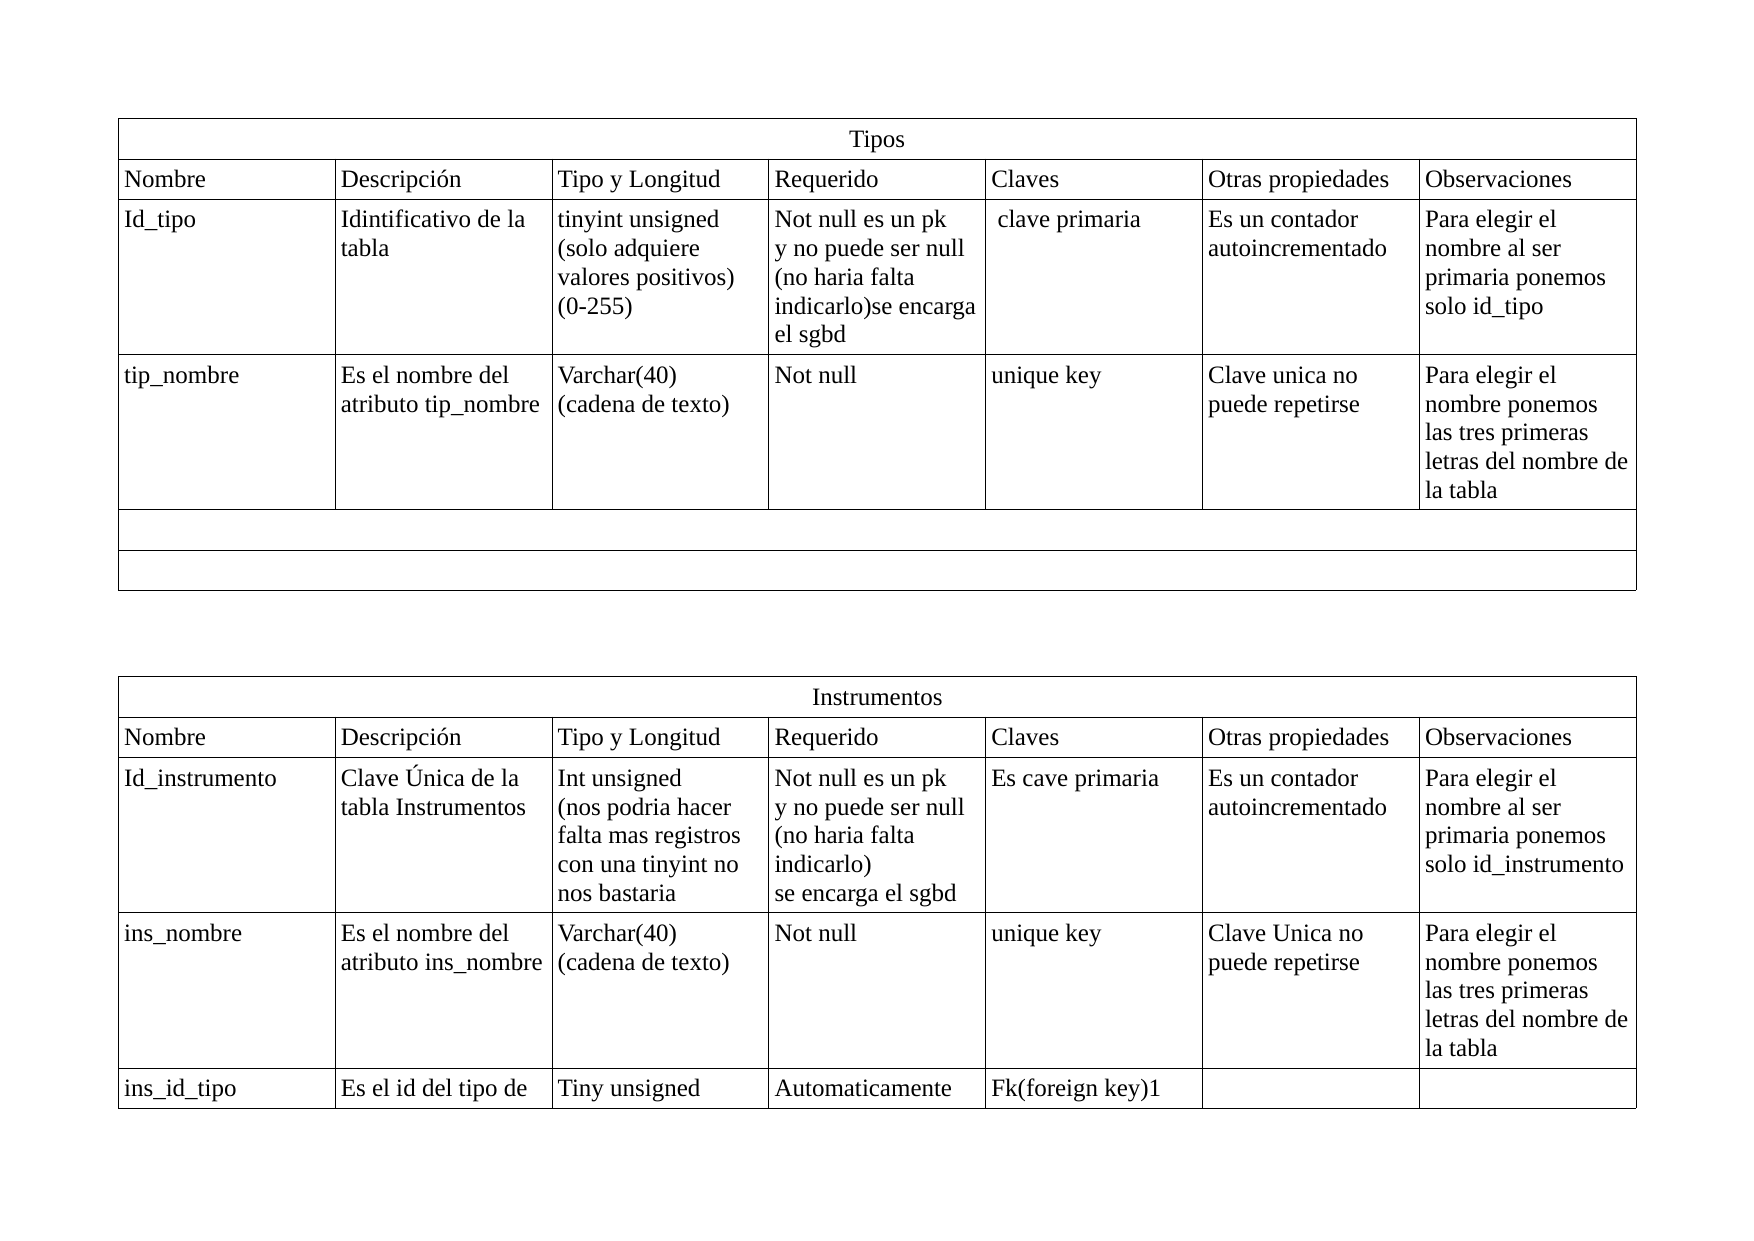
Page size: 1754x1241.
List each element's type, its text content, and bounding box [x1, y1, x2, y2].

table_cell Not null [769, 913, 985, 1068]
table_cell Tipo y Longitud [553, 718, 768, 757]
table_cell Int unsigned (nos podria hacer falta mas registros con una tinyint no nos bastaria [553, 758, 768, 912]
table_cell tinyint unsigned (solo adquiere valores positivos) (0-255) [553, 200, 768, 354]
table_cell Es el nombre del atributo tip_nombre [336, 355, 552, 509]
table_cell Requerido [769, 160, 985, 199]
table_cell Clave Única de la tabla Instrumentos [336, 758, 552, 912]
table_cell Tipo y Longitud [553, 160, 768, 199]
table_cell ins_nombre [119, 913, 335, 1068]
table_cell Not null es un pk y no puede ser null (no haria falta indicarlo)se encarga el sgbd [769, 200, 985, 354]
table_cell [1203, 1069, 1419, 1108]
table_cell Idintificativo de la tabla [336, 200, 552, 354]
table_cell Observaciones [1420, 160, 1636, 199]
table_cell Es el nombre del atributo ins_nombre [336, 913, 552, 1068]
table_cell Descripción [336, 160, 552, 199]
table_cell ins_id_tipo [119, 1069, 335, 1108]
table_cell Observaciones [1420, 718, 1636, 757]
table_cell unique key [986, 355, 1202, 509]
table_cell [1420, 1069, 1636, 1108]
table_cell [119, 510, 1636, 550]
table_cell Fk(foreign key)1 [986, 1069, 1202, 1108]
table_cell Descripción [336, 718, 552, 757]
table_cell unique key [986, 913, 1202, 1068]
table_cell Requerido [769, 718, 985, 757]
table_cell tip_nombre [119, 355, 335, 509]
table_cell Clave unica no puede repetirse [1203, 355, 1419, 509]
table_cell Id_instrumento [119, 758, 335, 912]
table_cell Not null es un pk y no puede ser null (no haria falta indicarlo) se encarga el sgbd [769, 758, 985, 912]
table_cell Tiny unsigned [553, 1069, 768, 1108]
table_header Tipos [119, 119, 1636, 158]
table_cell clave primaria [986, 200, 1202, 354]
table_cell Para elegir el nombre ponemos las tres primeras letras del nombre de la tabla [1420, 913, 1636, 1068]
table_cell Id_tipo [119, 200, 335, 354]
table_cell Claves [986, 718, 1202, 757]
table_cell Claves [986, 160, 1202, 199]
table_cell Para elegir el nombre al ser primaria ponemos solo id_tipo [1420, 200, 1636, 354]
table_header Instrumentos [119, 677, 1636, 717]
table_cell Varchar(40) (cadena de texto) [553, 913, 768, 1068]
table_cell Es el id del tipo de [336, 1069, 552, 1108]
table_cell Es un contador autoincrementado [1203, 758, 1419, 912]
table_cell Clave Unica no puede repetirse [1203, 913, 1419, 1068]
table_cell Automaticamente [769, 1069, 985, 1108]
table_cell Not null [769, 355, 985, 509]
table_cell Para elegir el nombre al ser primaria ponemos solo id_instrumento [1420, 758, 1636, 912]
table_cell Nombre [119, 160, 335, 199]
table_cell Otras propiedades [1203, 160, 1419, 199]
table_cell Para elegir el nombre ponemos las tres primeras letras del nombre de la tabla [1420, 355, 1636, 509]
table_cell Otras propiedades [1203, 718, 1419, 757]
table_cell [119, 551, 1636, 590]
table_cell Varchar(40) (cadena de texto) [553, 355, 768, 509]
table_cell Es un contador autoincrementado [1203, 200, 1419, 354]
table_cell Es cave primaria [986, 758, 1202, 912]
table_cell Nombre [119, 718, 335, 757]
